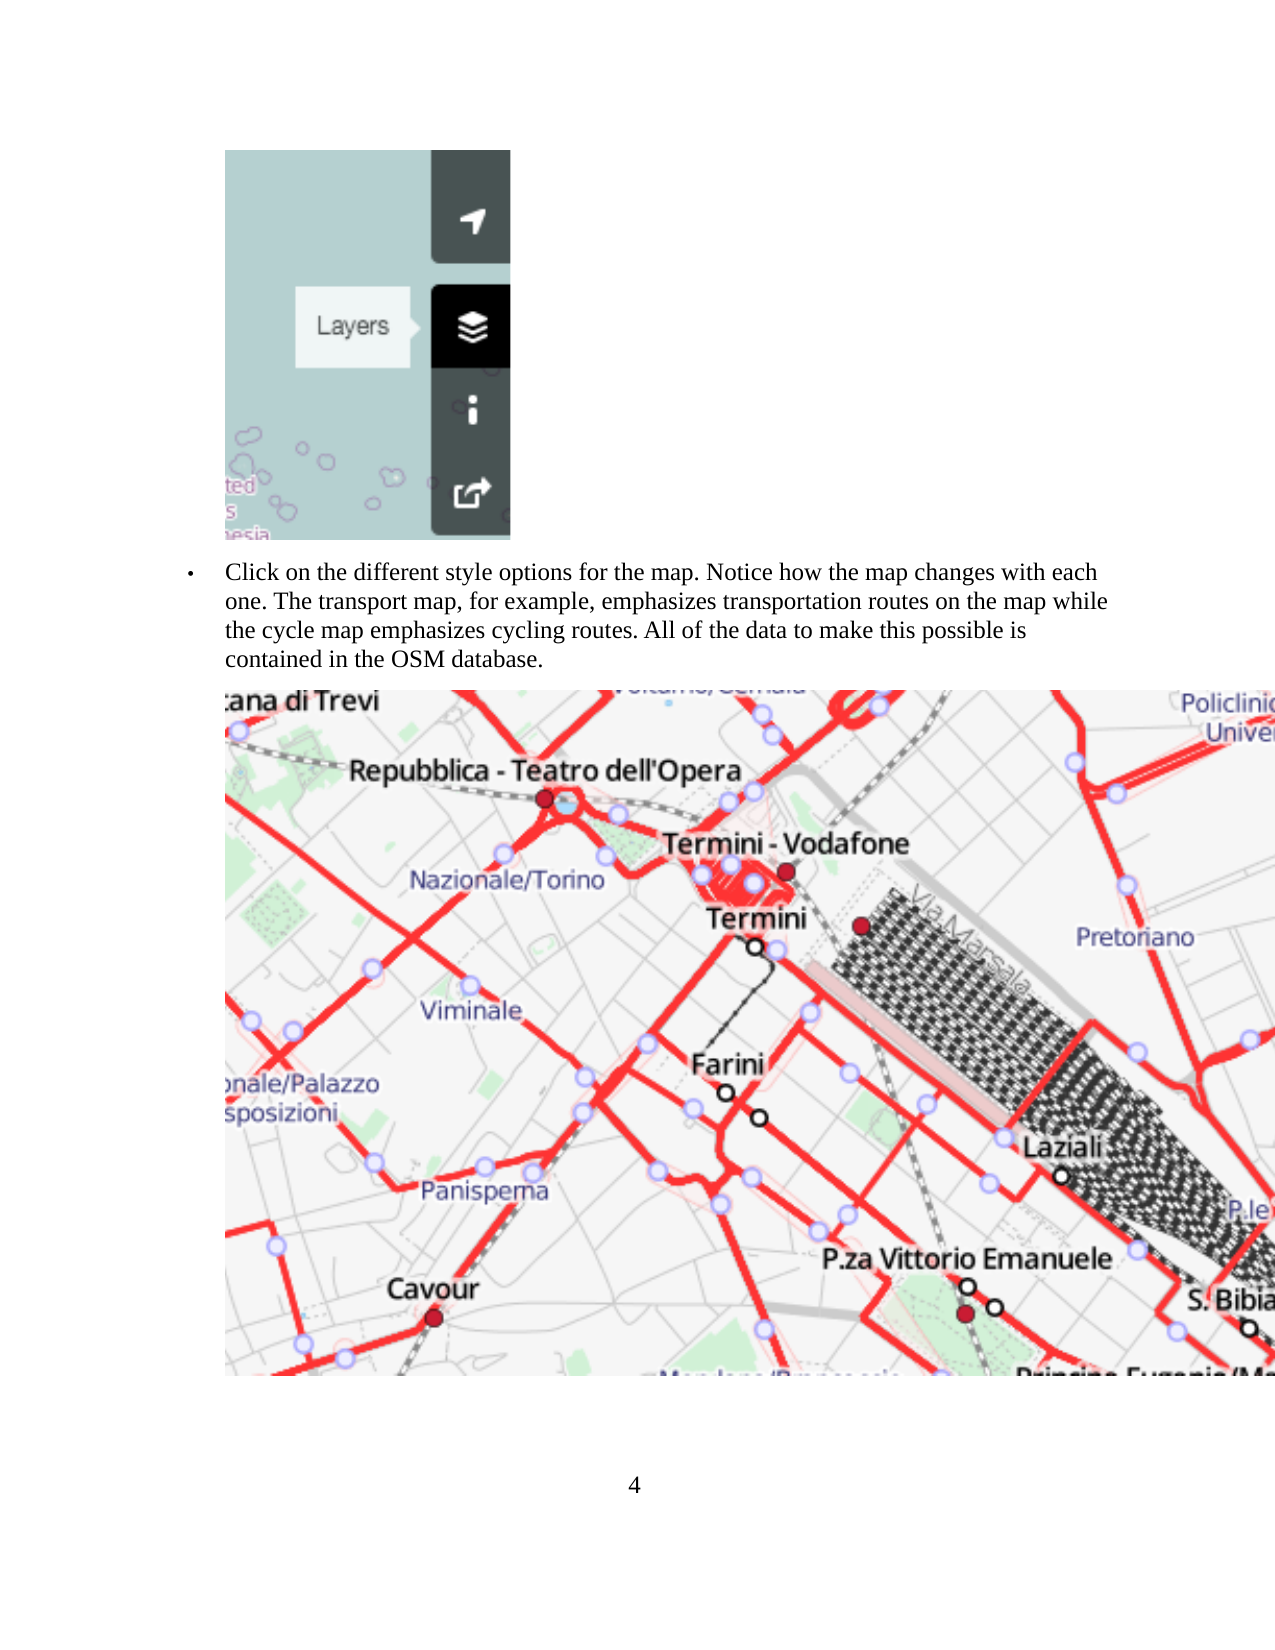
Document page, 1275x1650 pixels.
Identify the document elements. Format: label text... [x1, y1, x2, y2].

picture [225, 690, 1275, 1376]
list Click on the different style options for the map. Notice how the map changes with each one. The transport map, for example, emphasizes transportation routes on the map while the cycle map emphasizes cycling routes. All of the data to make this possible is contained in the OSM database. [187, 557, 1125, 672]
picture [225, 150, 511, 540]
